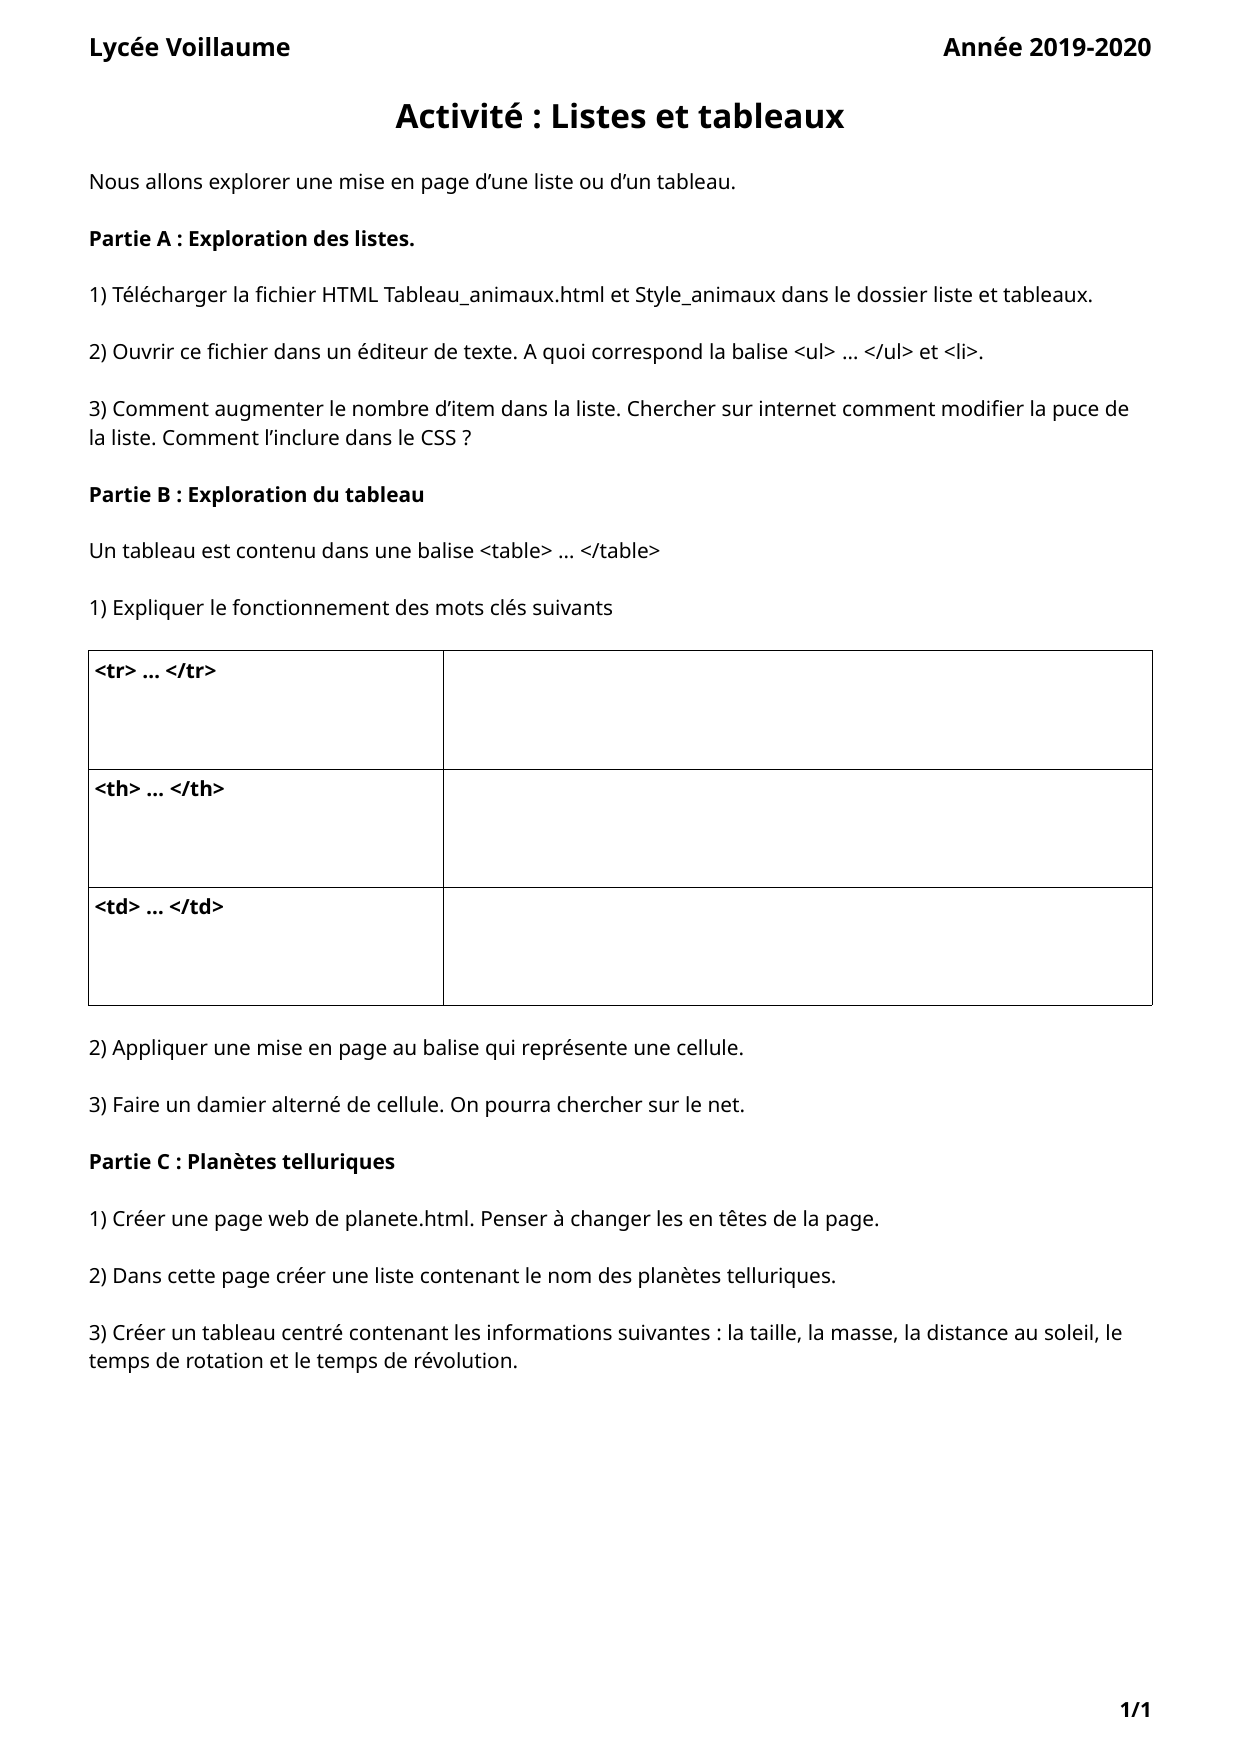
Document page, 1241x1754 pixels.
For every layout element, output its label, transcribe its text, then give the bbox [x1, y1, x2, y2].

text 1) Créer une page web de planete.html. Penser à changer les en têtes de la page. [88, 1204, 1152, 1232]
text 1) Télécharger la fichier HTML Tableau_animaux.html et Style_animaux dans le dossier liste et tableaux. [88, 281, 1152, 309]
text Nous allons explorer une mise en page d’une liste ou d’un tableau. [88, 167, 1152, 195]
text 3) Faire un damier alterné de cellule. On pourra chercher sur le net. [88, 1090, 1152, 1118]
text Partie B : Exploration du tableau [88, 480, 1152, 508]
text Partie A : Exploration des listes. [88, 224, 1152, 252]
text 2) Dans cette page créer une liste contenant le nom des planètes telluriques. [88, 1261, 1152, 1289]
text 2) Appliquer une mise en page au balise qui représente une cellule. [88, 1033, 1152, 1062]
table_cell <td> … </td> [89, 888, 443, 1005]
text 2) Ouvrir ce fichier dans un éditeur de texte. A quoi correspond la balise <ul> … </ul> et <li>. [88, 337, 1152, 366]
text 3) Créer un tableau centré contenant les informations suivantes : la taille, la masse, la distance au soleil, le temps de rotation et le temps de révolution. [88, 1318, 1152, 1374]
table_cell [444, 770, 1152, 887]
text Activité : Listes et tableaux [88, 93, 1152, 138]
table_cell <th> … </th> [89, 770, 443, 887]
table_header <tr> … </tr> [89, 651, 443, 768]
table_header [444, 651, 1152, 768]
text Un tableau est contenu dans une balise <table> … </table> [88, 537, 1152, 565]
text Partie C : Planètes telluriques [88, 1147, 1152, 1175]
text 1) Expliquer le fonctionnement des mots clés suivants [88, 593, 1152, 622]
table_cell [444, 888, 1152, 1005]
text 3) Comment augmenter le nombre d’item dans la liste. Chercher sur internet comment modifier la puce de la liste. Comment l’inclure dans le CSS ? [88, 394, 1152, 451]
